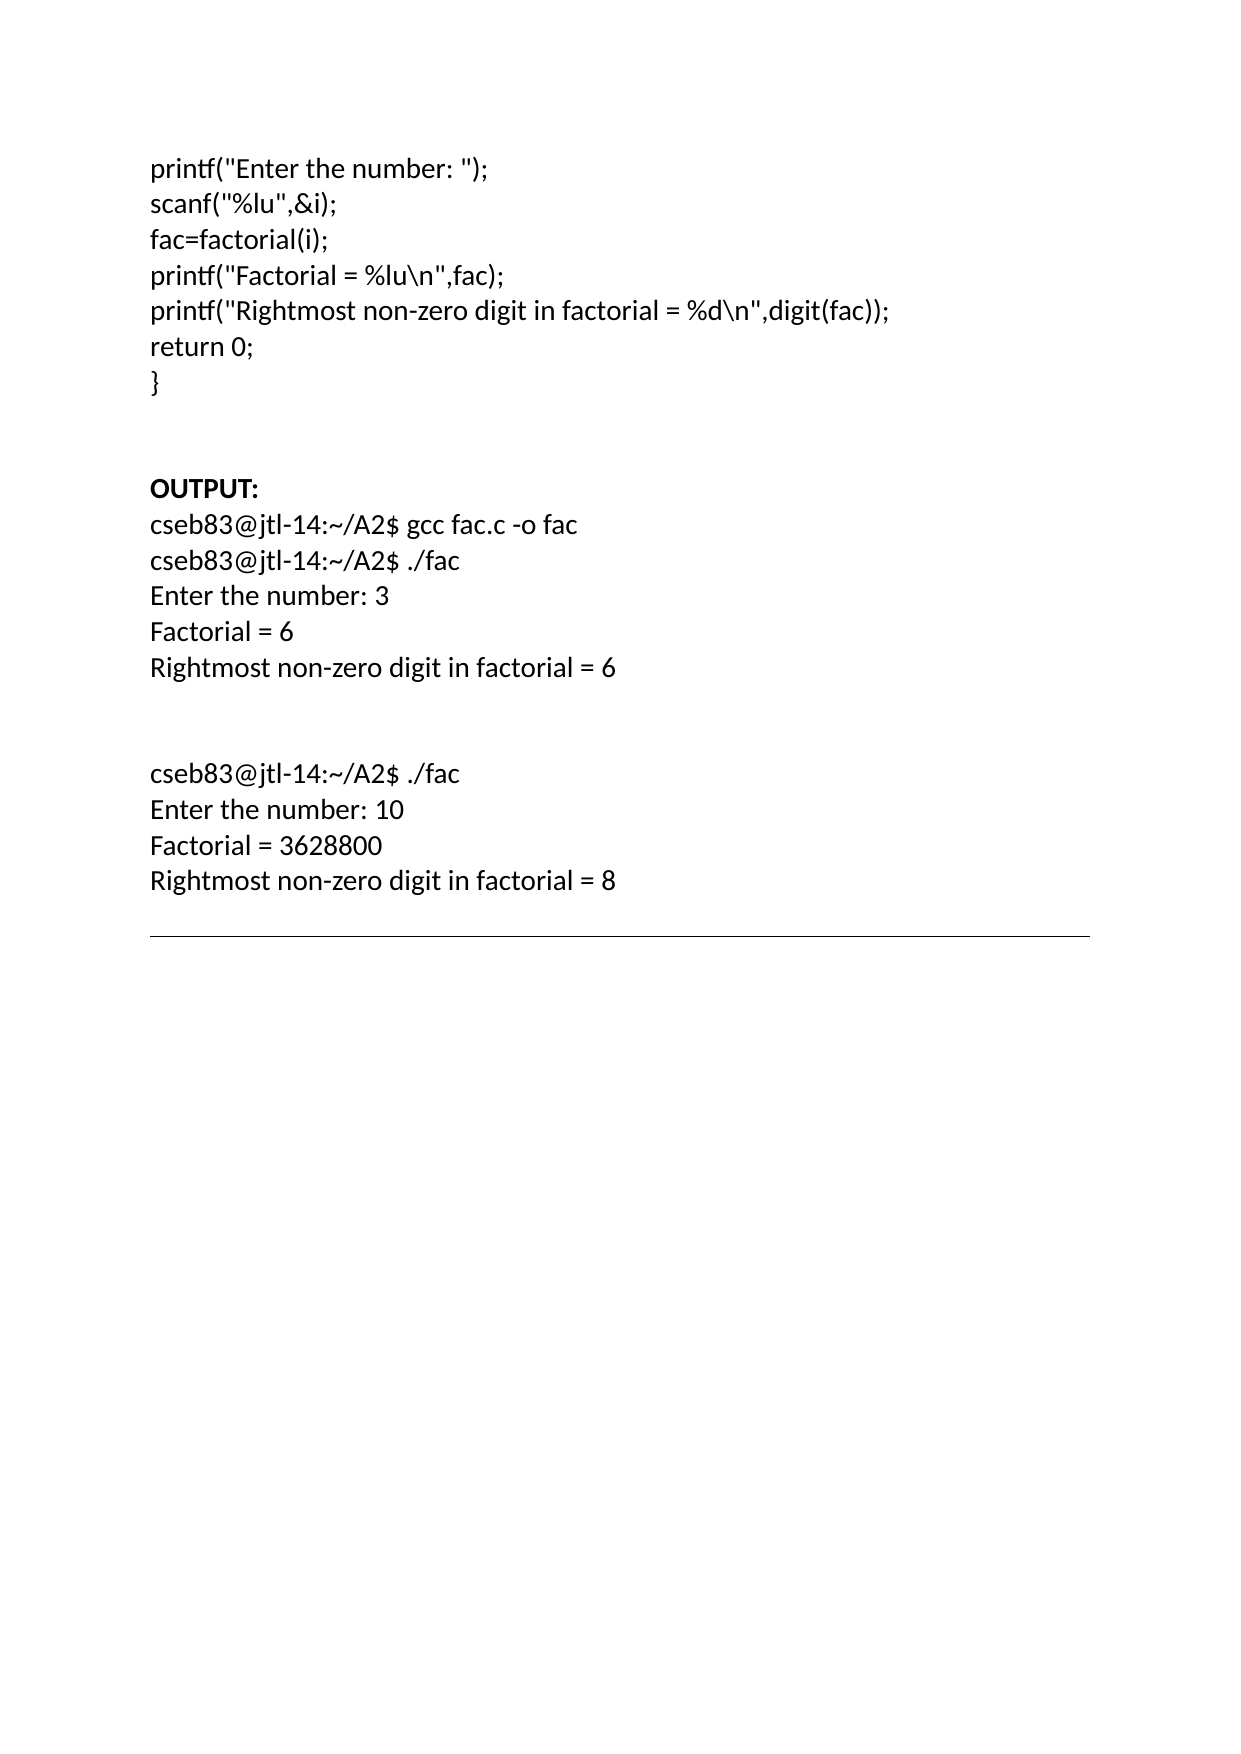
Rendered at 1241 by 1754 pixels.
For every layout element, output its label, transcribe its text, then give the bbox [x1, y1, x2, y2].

text Enter the number: 10 [150, 791, 1090, 827]
text Factorial = 6 [150, 613, 1090, 649]
text cseb83@jtl-14:~/A2$ ./fac [150, 542, 1090, 577]
text Rightmost non-zero digit in factorial = 8 [150, 862, 1090, 898]
text fac=factorial(i); [150, 221, 1090, 257]
text Rightmost non-zero digit in factorial = 6 [150, 649, 1090, 684]
text printf("Enter the number: "); [150, 150, 1090, 186]
text OUTPUT: [150, 471, 1090, 506]
text printf("Factorial = %lu\n",fac); [150, 257, 1090, 292]
text Enter the number: 3 [150, 577, 1090, 613]
text cseb83@jtl-14:~/A2$ gcc fac.c -o fac [150, 506, 1090, 542]
text } [150, 364, 1090, 399]
text scanf("%lu",&i); [150, 186, 1090, 221]
text Factorial = 3628800 [150, 827, 1090, 862]
text printf("Rightmost non-zero digit in factorial = %d\n",digit(fac)); [150, 292, 1090, 328]
text cseb83@jtl-14:~/A2$ ./fac [150, 756, 1090, 791]
text return 0; [150, 328, 1090, 364]
